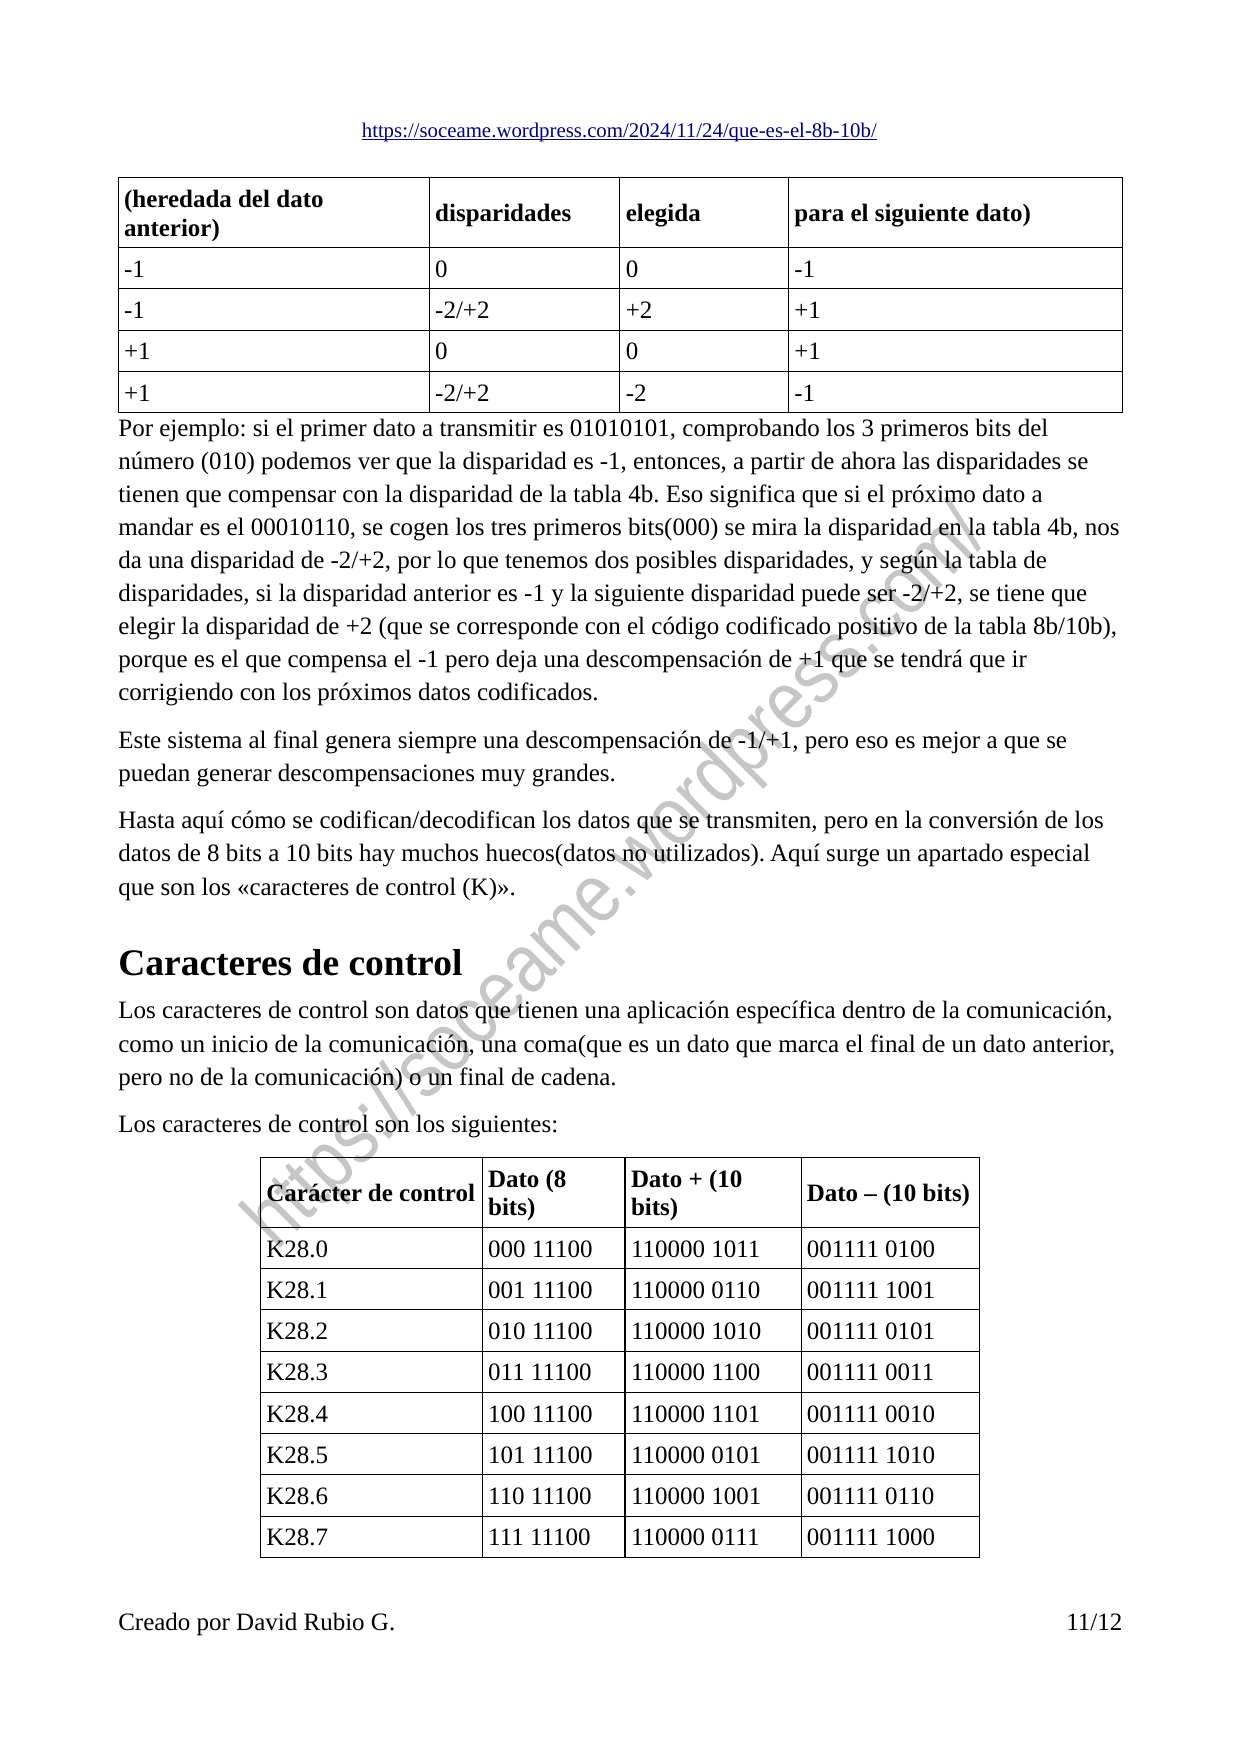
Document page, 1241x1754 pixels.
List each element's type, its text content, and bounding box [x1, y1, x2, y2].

table_cell -2 [620, 372, 788, 412]
table_cell 001111 0110 [802, 1475, 979, 1516]
table_cell K28.6 [261, 1475, 482, 1516]
text Por ejemplo: si el primer dato a transmitir es 01010101, comprobando los 3 primeros bits del número (010) podemos ver que la disparidad es -1, entonces, a partir de ahora las disparidades se tienen que compensar con la disparidad de la tabla 4b. Eso significa que si el próximo dato a mandar es el 00010110, se cogen los tres primeros bits(000) se mira la disparidad en la tabla 4b, nos da una disparidad de -2/+2, por lo que tenemos dos posibles disparidades, y según la tabla de disparidades, si la disparidad anterior es -1 y la siguiente disparidad puede ser -2/+2, se tiene que elegir la disparidad de +2 (que se corresponde con el código codificado positivo de la tabla 8b/10b), porque es el que compensa el -1 pero deja una descompensación de +1 que se tendrá que ir corrigiendo con los próximos datos codificados. [118, 413, 1122, 706]
table_cell 110000 1011 [626, 1228, 801, 1268]
table_cell 001111 0011 [802, 1352, 979, 1392]
table_cell K28.3 [261, 1352, 482, 1392]
table_cell 011 11100 [483, 1352, 624, 1392]
table_cell 010 11100 [483, 1310, 624, 1351]
table_header (heredada del dato anterior) [119, 178, 429, 247]
table_cell +1 [789, 289, 1122, 329]
table_cell 101 11100 [483, 1434, 624, 1474]
table_cell 110000 0101 [626, 1434, 801, 1474]
table_cell 111 11100 [483, 1517, 624, 1557]
table_cell 110 11100 [483, 1475, 624, 1516]
table_cell 110000 0110 [626, 1269, 801, 1309]
table_cell 0 [620, 248, 788, 288]
table_cell 110000 1010 [626, 1310, 801, 1351]
table_cell +1 [789, 331, 1122, 371]
table_cell 001 11100 [483, 1269, 624, 1309]
table_cell -1 [119, 248, 429, 288]
table_cell -1 [789, 372, 1122, 412]
table_cell 110000 1001 [626, 1475, 801, 1516]
table_cell K28.4 [261, 1393, 482, 1433]
text Los caracteres de control son datos que tienen una aplicación específica dentro de la comunicación, como un inicio de la comunicación, una coma(que es un dato que marca el final de un dato anterior, pero no de la comunicación) o un final de cadena. [118, 996, 1122, 1090]
table_cell -1 [789, 248, 1122, 288]
table_cell -2/+2 [430, 289, 619, 329]
table_header Dato – (10 bits) [802, 1158, 979, 1227]
table_cell K28.0 [261, 1228, 482, 1268]
table_cell 0 [430, 248, 619, 288]
table_cell 001111 1010 [802, 1434, 979, 1474]
table_header Dato (8 bits) [483, 1158, 624, 1227]
text Hasta aquí cómo se codifican/decodifican los datos que se transmiten, pero en la conversión de los datos de 8 bits a 10 bits hay muchos huecos(datos no utilizados). Aquí surge un apartado especial que son los «caracteres de control (K)». [118, 806, 1122, 900]
subtitle Caracteres de control [118, 940, 1122, 983]
table_cell 001111 1001 [802, 1269, 979, 1309]
table_header elegida [620, 178, 788, 247]
table_cell 001111 0100 [802, 1228, 979, 1268]
table_header disparidades [430, 178, 619, 247]
table_cell -1 [119, 289, 429, 329]
text Los caracteres de control son los siguientes: [118, 1109, 393, 1138]
table_cell +2 [620, 289, 788, 329]
table_cell K28.2 [261, 1310, 482, 1351]
table_cell 001111 0101 [802, 1310, 979, 1351]
text Este sistema al final genera siempre una descompensación de -1/+1, pero eso es mejor a que se puedan generar descompensaciones muy grandes. [754, 725, 1122, 787]
table_cell +1 [119, 372, 429, 412]
table_cell 001111 1000 [802, 1517, 979, 1557]
table_cell 110000 1100 [626, 1352, 801, 1392]
table_cell 100 11100 [483, 1393, 624, 1433]
table_cell K28.1 [261, 1269, 482, 1309]
table_cell 0 [620, 331, 788, 371]
text Los caracteres de control son los siguientes: [391, 1109, 1122, 1138]
table_cell 110000 1101 [626, 1393, 801, 1433]
table_header Carácter de control [261, 1158, 482, 1227]
table_cell 000 11100 [483, 1228, 624, 1268]
table_cell +1 [119, 331, 429, 371]
table_cell 001111 0010 [802, 1393, 979, 1433]
table_cell -2/+2 [430, 372, 619, 412]
table_cell 110000 0111 [626, 1517, 801, 1557]
table_header Dato + (10 bits) [626, 1158, 801, 1227]
table_cell K28.7 [261, 1517, 482, 1557]
table_cell K28.5 [261, 1434, 482, 1474]
table_cell 0 [430, 331, 619, 371]
table_header para el siguiente dato) [789, 178, 1122, 247]
text Este sistema al final genera siempre una descompensación de -1/+1, pero eso es mejor a que se puedan generar descompensaciones muy grandes. [118, 725, 763, 787]
